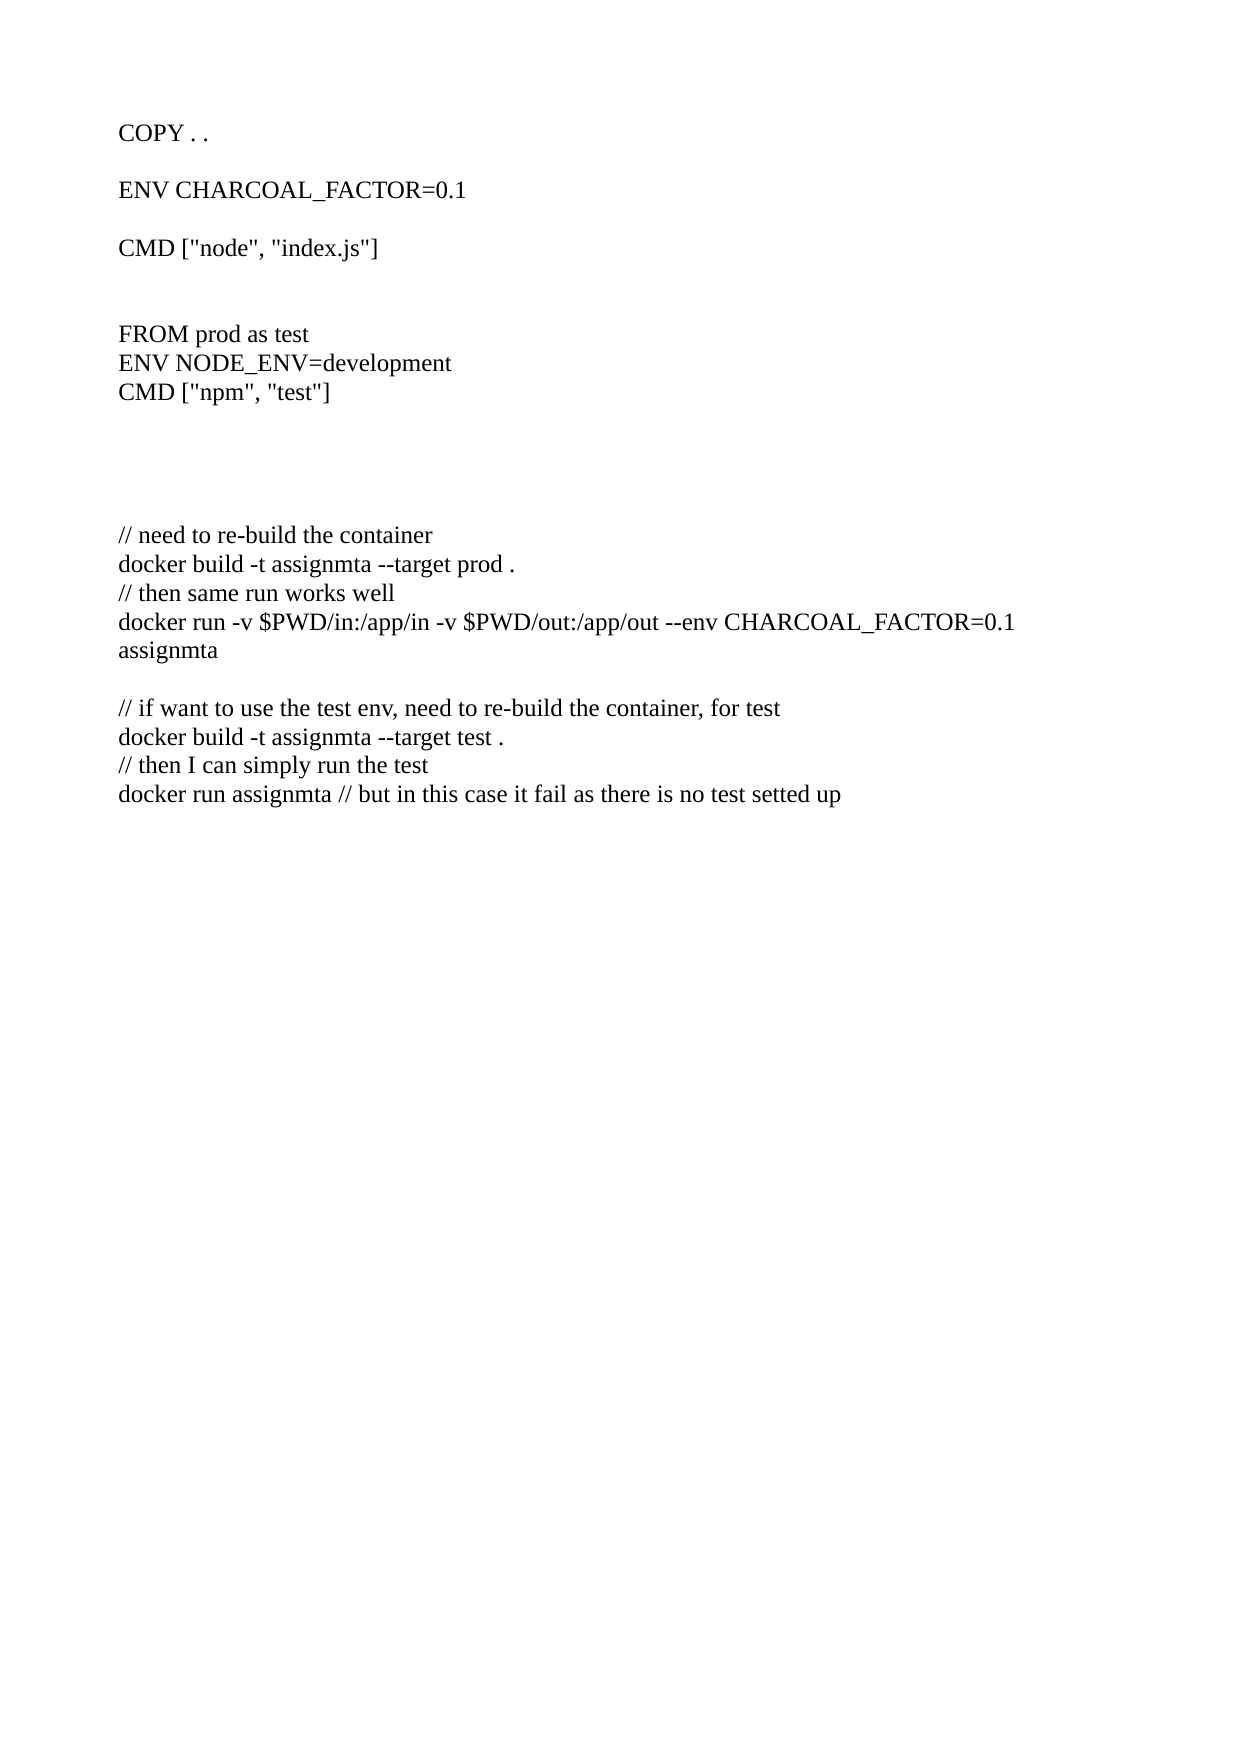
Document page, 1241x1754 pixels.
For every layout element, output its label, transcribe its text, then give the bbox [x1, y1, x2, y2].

text docker build -t assignmta --target test . [118, 722, 1122, 751]
text // then same run works well [118, 578, 1122, 607]
text docker build -t assignmta --target prod . [118, 549, 1122, 578]
text ENV CHARCOAL_FACTOR=0.1 [118, 176, 1122, 204]
text // then I can simply run the test [118, 751, 1122, 779]
text docker run assignmta // but in this case it fail as there is no test setted up [118, 779, 1122, 808]
text // if want to use the test env, need to re-build the container, for test [118, 693, 1122, 722]
text docker run -v $PWD/in:/app/in -v $PWD/out:/app/out --env CHARCOAL_FACTOR=0.1 assignmta [118, 607, 1122, 664]
text CMD ["node", "index.js"] [118, 233, 1122, 262]
text // need to re-build the container [118, 521, 1122, 549]
text CMD ["npm", "test"] [118, 377, 1122, 406]
text ENV NODE_ENV=development [118, 348, 1122, 377]
text FROM prod as test [118, 319, 1122, 348]
text COPY . . [118, 118, 1122, 147]
